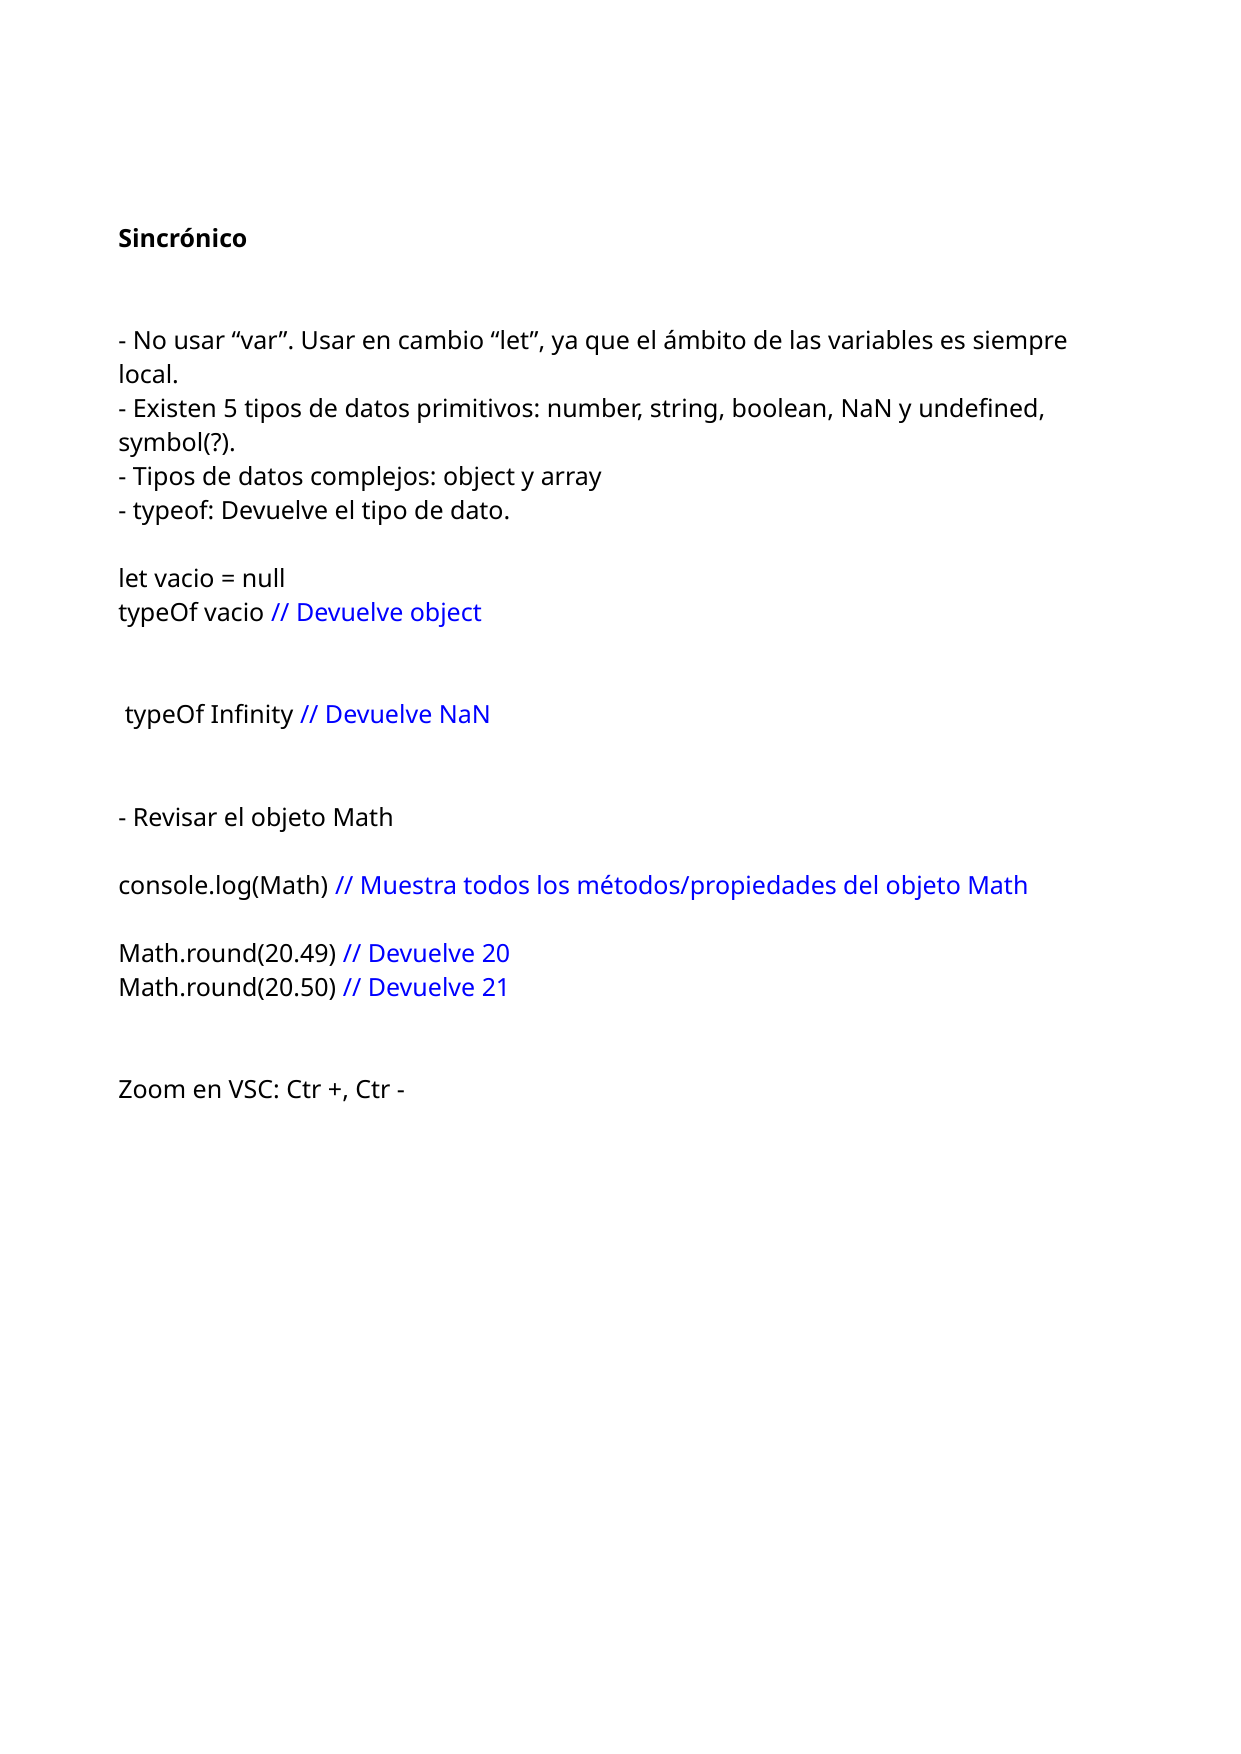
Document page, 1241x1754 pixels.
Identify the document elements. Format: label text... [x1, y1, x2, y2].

text typeOf vacio // Devuelve object [118, 595, 1122, 629]
text - Existen 5 tipos de datos primitivos: number, string, boolean, NaN y undefined, symbol(?). [118, 391, 1122, 459]
text Math.round(20.50) // Devuelve 21 [118, 970, 1122, 1004]
text Zoom en VSC: Ctr +, Ctr - [118, 1072, 1122, 1106]
text - No usar “var”. Usar en cambio “let”, ya que el ámbito de las variables es siempre local. [118, 322, 1122, 391]
text console.log(Math) // Muestra todos los métodos/propiedades del objeto Math [118, 867, 1122, 902]
text typeOf Infinity // Devuelve NaN [118, 697, 1122, 731]
text - Tipos de datos complejos: object y array [118, 459, 1122, 493]
text - typeof: Devuelve el tipo de dato. [118, 493, 1122, 527]
text - Revisar el objeto Math [118, 799, 1122, 833]
text let vacio = null [118, 561, 1122, 595]
text Sincrónico [118, 220, 1122, 254]
text Math.round(20.49) // Devuelve 20 [118, 936, 1122, 970]
